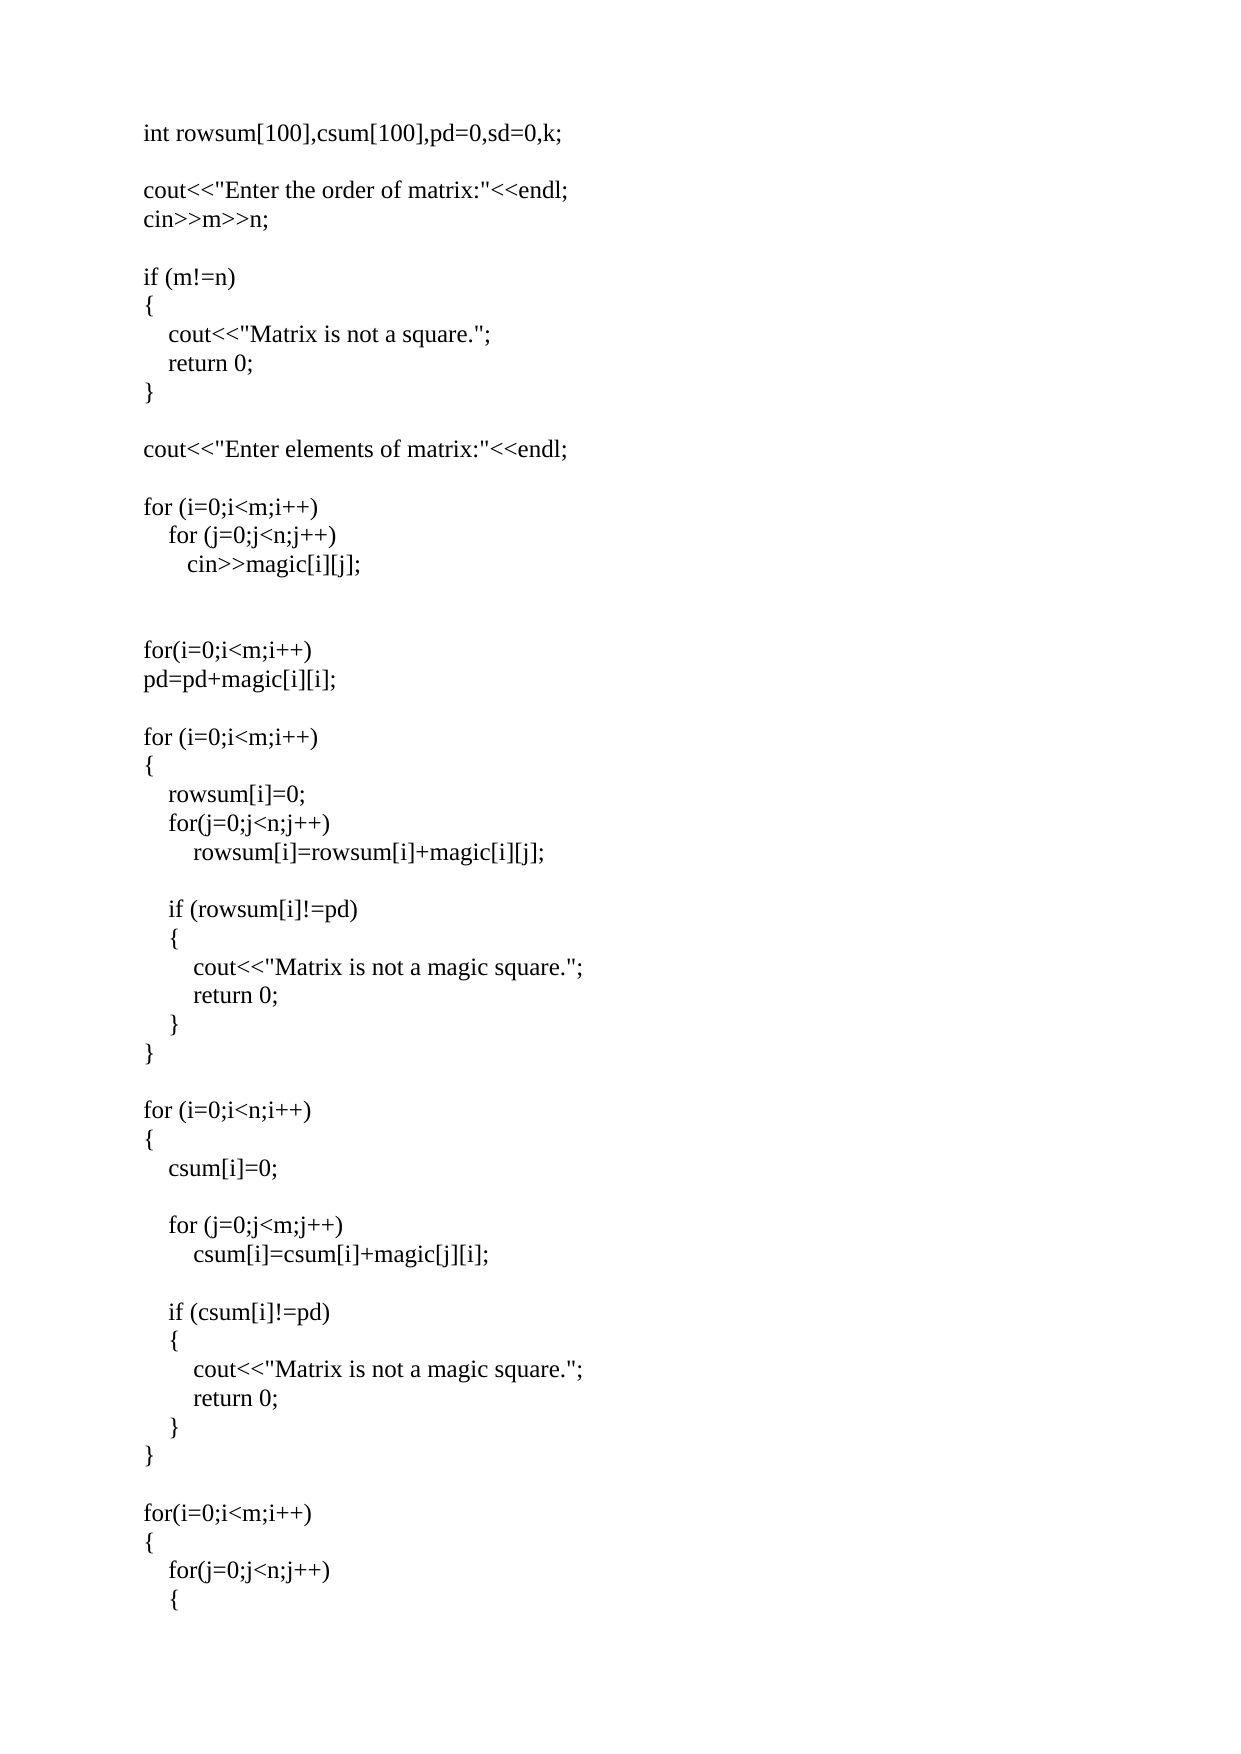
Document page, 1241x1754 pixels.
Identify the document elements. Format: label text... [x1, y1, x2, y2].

text pd=pd+magic[i][i]; [118, 664, 1122, 693]
text cin>>magic[i][j]; [118, 549, 1122, 578]
text for (j=0;j<n;j++) [118, 521, 1122, 549]
text return 0; [118, 981, 1122, 1009]
text } [118, 1412, 1122, 1441]
text if (csum[i]!=pd) [118, 1297, 1122, 1326]
text { [118, 1584, 1122, 1613]
text for (i=0;i<n;i++) [118, 1096, 1122, 1124]
text } [118, 1009, 1122, 1038]
text return 0; [118, 348, 1122, 377]
text cout<<"Matrix is not a magic square."; [118, 1354, 1122, 1383]
text if (m!=n) [118, 262, 1122, 291]
text for(i=0;i<m;i++) [118, 636, 1122, 664]
text } [118, 1038, 1122, 1067]
text rowsum[i]=rowsum[i]+magic[i][j]; [118, 837, 1122, 866]
text { [118, 1326, 1122, 1354]
text cout<<"Matrix is not a magic square."; [118, 952, 1122, 981]
text for(i=0;i<m;i++) [118, 1498, 1122, 1527]
text } [118, 377, 1122, 406]
text } [118, 1441, 1122, 1469]
text { [118, 1124, 1122, 1153]
text for(j=0;j<n;j++) [118, 1556, 1122, 1584]
text cout<<"Matrix is not a square."; [118, 319, 1122, 348]
text { [118, 291, 1122, 319]
text csum[i]=0; [118, 1153, 1122, 1182]
text { [118, 923, 1122, 952]
text csum[i]=csum[i]+magic[j][i]; [118, 1239, 1122, 1268]
text { [118, 1527, 1122, 1556]
text rowsum[i]=0; [118, 779, 1122, 808]
text cin>>m>>n; [118, 204, 1122, 233]
text return 0; [118, 1383, 1122, 1412]
text for (i=0;i<m;i++) [118, 722, 1122, 751]
text { [118, 751, 1122, 779]
text cout<<"Enter elements of matrix:"<<endl; [118, 434, 1122, 463]
text if (rowsum[i]!=pd) [118, 894, 1122, 923]
text for (j=0;j<m;j++) [118, 1211, 1122, 1239]
text int rowsum[100],csum[100],pd=0,sd=0,k; [118, 118, 1122, 147]
text cout<<"Enter the order of matrix:"<<endl; [118, 176, 1122, 204]
text for(j=0;j<n;j++) [118, 808, 1122, 837]
text for (i=0;i<m;i++) [118, 492, 1122, 521]
